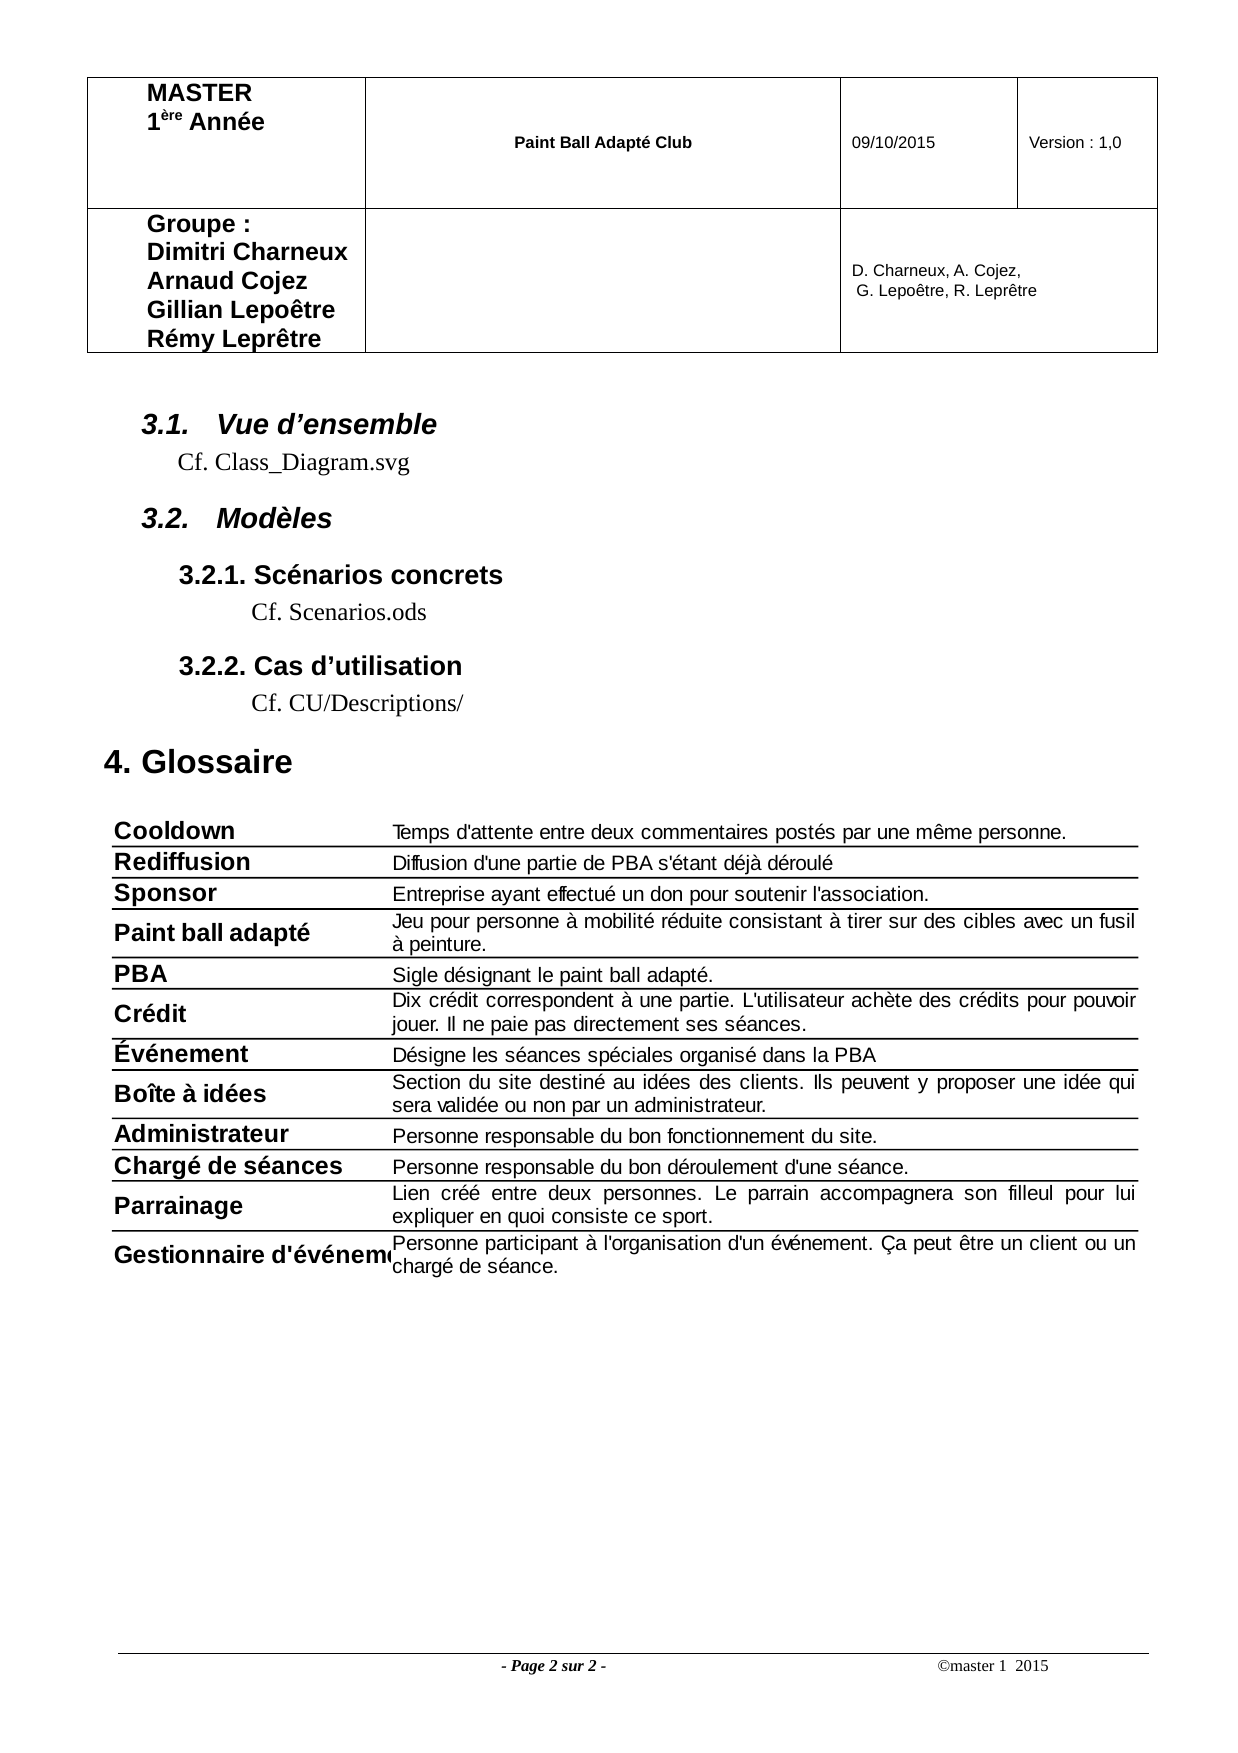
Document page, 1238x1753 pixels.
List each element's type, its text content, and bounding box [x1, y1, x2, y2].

subtitle Scénarios concrets [178, 559, 1149, 590]
text Cf. Scenarios.ods [103, 597, 1149, 625]
subtitle Cas d’utilisation [178, 650, 1149, 682]
text Cf. CU/Descriptions/ [103, 688, 1149, 717]
subtitle Modèles [141, 501, 1149, 534]
subtitle Vue d’ensemble [141, 407, 1149, 441]
text Cf. Class_Diagram.svg [103, 447, 1149, 476]
subtitle Glossaire [103, 742, 1149, 780]
